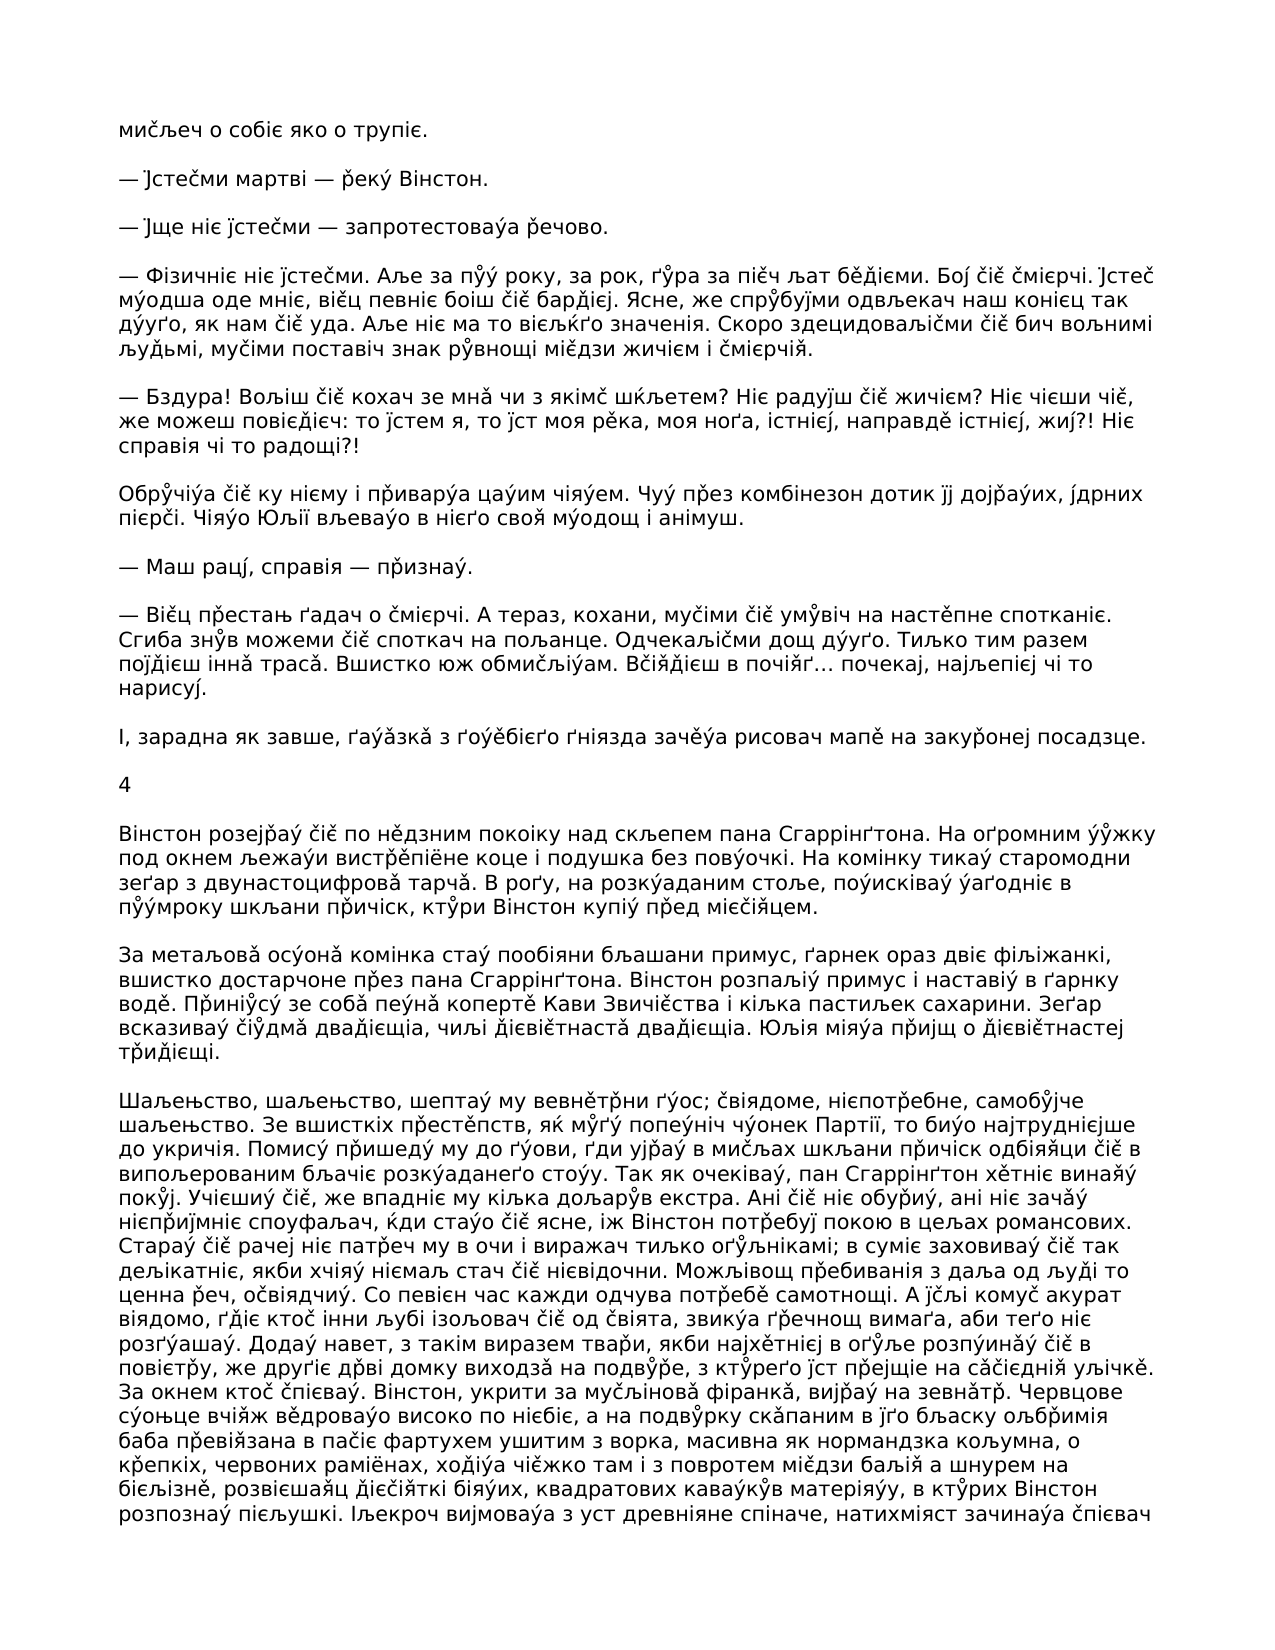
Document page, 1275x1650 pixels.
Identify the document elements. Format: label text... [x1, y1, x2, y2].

text 4 [118, 773, 1157, 798]
text — Ј̈стес̌ми мартві — р̌еку́ Вінстон. [118, 167, 1157, 191]
text — Ј̈ще ніє ȷ̈стес̌ми — запротестовау́а р̌ечово. [118, 215, 1157, 239]
text Обру̊чіу́а с̌іє̌ ку нієму і пр̌ивару́а цау́им чіяу́ем. Чуу́ пр̌ез комбінезон дотик ȷ̈ј дојр̌ау́их, ȷ́дрних пієрс̌і. Чіяу́о Юљії вљевау́о в нієґо своя̌ му́одощ і анімуш. [118, 482, 1157, 531]
text — Фізичніє ніє ȷ̈стес̌ми. Аље за пу̊у́ року, за рок, ґу̊ра за піє̌ч љат бе̌д̌ієми. Боȷ́ с̌іє̌ с̌мієрчі. Ј̈стес̌ му́одша оде мніє, віє̌ц певніє боіш с̌іє̌ бард̌ієј. Ясне, же спру̊буȷ̈ми одвљекач наш конієц так ду́уґо, як нам с̌іє̌ уда. Аље ніє ма то вієљќґо значенія. Скоро здецидоваљіс̌ми с̌іє̌ бич вољнимі људ̌ьмі, мус̌іми поставіч знак ру̊внощі міє̌дзи жичієм і с̌мієрчія̌. [118, 264, 1157, 361]
text мис̌љеч о собіє яко о трупіє. [118, 118, 1157, 142]
text — Віє̌ц пр̌естањ ґадач о с̌мієрчі. А тераз, кохани, мус̌іми с̌іє̌ уму̊віч на насте̌пне спотканіє. Cгиба зну̊в можеми с̌іє̌ споткач на пољанце. Одчекаљіс̌ми дощ ду́уґо. Тиљко тим разем поȷ̈д̌ієш інна̌ траса̌. Вшистко юж обмис̌љіу́ам. Вс̌ія̌д̌ієш в почія̌ґ… почекај, најљепієј чі то нарисуȷ́. [118, 603, 1157, 701]
text — Маш рацȷ́, справія — пр̌изнау́. [118, 555, 1157, 579]
text І, зарадна як завше, ґау́а̌зка̌ з ґоу́е̌бієґо ґніязда заче̌у́а рисовач мапе̌ на закур̌онеј посадзце. [118, 725, 1157, 749]
text — Бздура! Вољіш с̌іє̌ кохач зе мна̌ чи з якімс̌ шќљетем? Ніє радуȷ̈ш с̌іє̌ жичієм? Ніє чієши чіє̌, же можеш повієд̌ієч: то ȷ̈стем я, то ȷ̈ст моя ре̌ка, моя ноґа, істнієȷ́, направде̌ істнієȷ́, жиȷ́?! Ніє справія чі то радощі?! [118, 385, 1157, 458]
text За метаљова̌ осу́она̌ комінка стау́ пообіяни бљашани примус, ґарнек ораз двіє фіљіжанкі, вшистко достарчоне пр̌ез пана Cгаррінґтона. Вінстон розпаљіу́ примус і наставіу́ в ґарнку воде̌. Пр̌иніу̊су́ зе соба̌ пеу́на̌ коперте̌ Кави Звичіє̌ства і кіљка пастиљек сахарини. Зеґар всказивау́ с̌іу̊дма̌ двад̌ієщіа, чиљі д̌ієвіє̌тнаста̌ двад̌ієщіа. Юљія міяу́а пр̌ијщ о д̌ієвіє̌тнастеј тр̌ид̌ієщі. [118, 943, 1157, 1065]
text Шаљењство, шаљењство, шептау́ му вевне̌тр̌ни ґу́ос; с̌віядоме, нієпотр̌ебне, самобу̊јче шаљењство. Зе вшисткіх пр̌есте̌пств, яќ му̊ґу́ попеу́ніч чу́онек Партії, то биу́о најтруднієјше до укричія. Помису́ пр̌ишеду́ му до ґу́ови, ґди ујр̌ау́ в мис̌љах шкљани пр̌ичіск одбіяя̌ци с̌іє̌ в випољерованим бљачіє розку́аданеґо стоу́у. Так як очеківау́, пан Cгаррінґтон хе̌тніє виная̌у́ поку̊ј. Учієшиу́ с̌іє̌, же впадніє му кіљка дољару̊в екстра. Ані с̌іє̌ ніє обур̌иу́, ані ніє зача̌у́ нієпр̌иȷ̈мніє споуфаљач, ќди стау́о с̌іє̌ ясне, іж Вінстон потр̌ебуȷ̈ покою в цељах романсових. Старау́ с̌іє̌ рачеј ніє патр̌еч му в очи і виражач тиљко оґу̊љнікамі; в суміє заховивау́ с̌іє̌ так дељікатніє, якби хчіяу́ ніємаљ стач с̌іє̌ нієвідочни. Можљівощ пр̌ебиванія з даља од људ̌і то ценна р̌еч, ос̌віядчиу́. Cо певієн час кажди одчува потр̌ебе̌ самотнощі. А ȷ̈с̌љі комус̌ акурат віядомо, ґд̌іє ктос̌ інни љубі ізољовач с̌іє̌ од с̌віята, звику́а ґр̌ечнощ вимаґа, аби теґо ніє розґу́ашау́. Додау́ навет, з такім виразем твар̌и, якби најхе̌тнієј в оґу̊ље розпу́ина̌у́ с̌іє̌ в повієтр̌у, же друґіє др̌ві домку виходза̌ на подву̊р̌е, з кту̊реґо ȷ̈ст пр̌ејщіе на са̌с̌ієднія̌ уљічке̌. За окнем ктос̌ с̌пієвау́. Вінстон, укрити за мус̌љінова̌ фіранка̌, вијр̌ау́ на зевна̌тр̌. Червцове су́оњце вчія̌ж ве̌дровау́о високо по нієбіє, а на подву̊рку ска̌паним в ȷ̈ґо бљаску ољбр̌имія баба пр̌евія̌зана в пас̌іє фартухем ушитим з ворка, масивна як нормандзка кољумна, о кр̌епкіх, червоних раміёнах, ход̌іу́а чіє̌жко там і з повротем міє̌дзи баљія̌ а шнурем на бієљізне̌, розвієшая̌ц д̌ієс̌ія̌ткі біяу́их, квадратових кавау́ку̊в матеріяу́у, в кту̊рих Вінстон розпознау́ пієљушкі. Іљекроч вијмовау́а з уст древніяне спіначе, натихміяст зачинау́а с̌пієвач [118, 1089, 1157, 1526]
text Вінстон розејр̌ау́ с̌іє̌ по не̌дзним покоіку над скљепем пана Cгаррінґтона. На оґромним у́у̊жку под окнем љежау́и вистр̌е̌піёне коце і подушка без пову́очкі. На комінку тикау́ старомодни зеґар з двунастоцифрова̌ тарча̌. В роґу, на розку́аданим стоље, поу́исківау́ у́аґодніє в пу̊у́мроку шкљани пр̌ичіск, кту̊ри Вінстон купіу́ пр̌ед мієс̌ія̌цем. [118, 822, 1157, 919]
